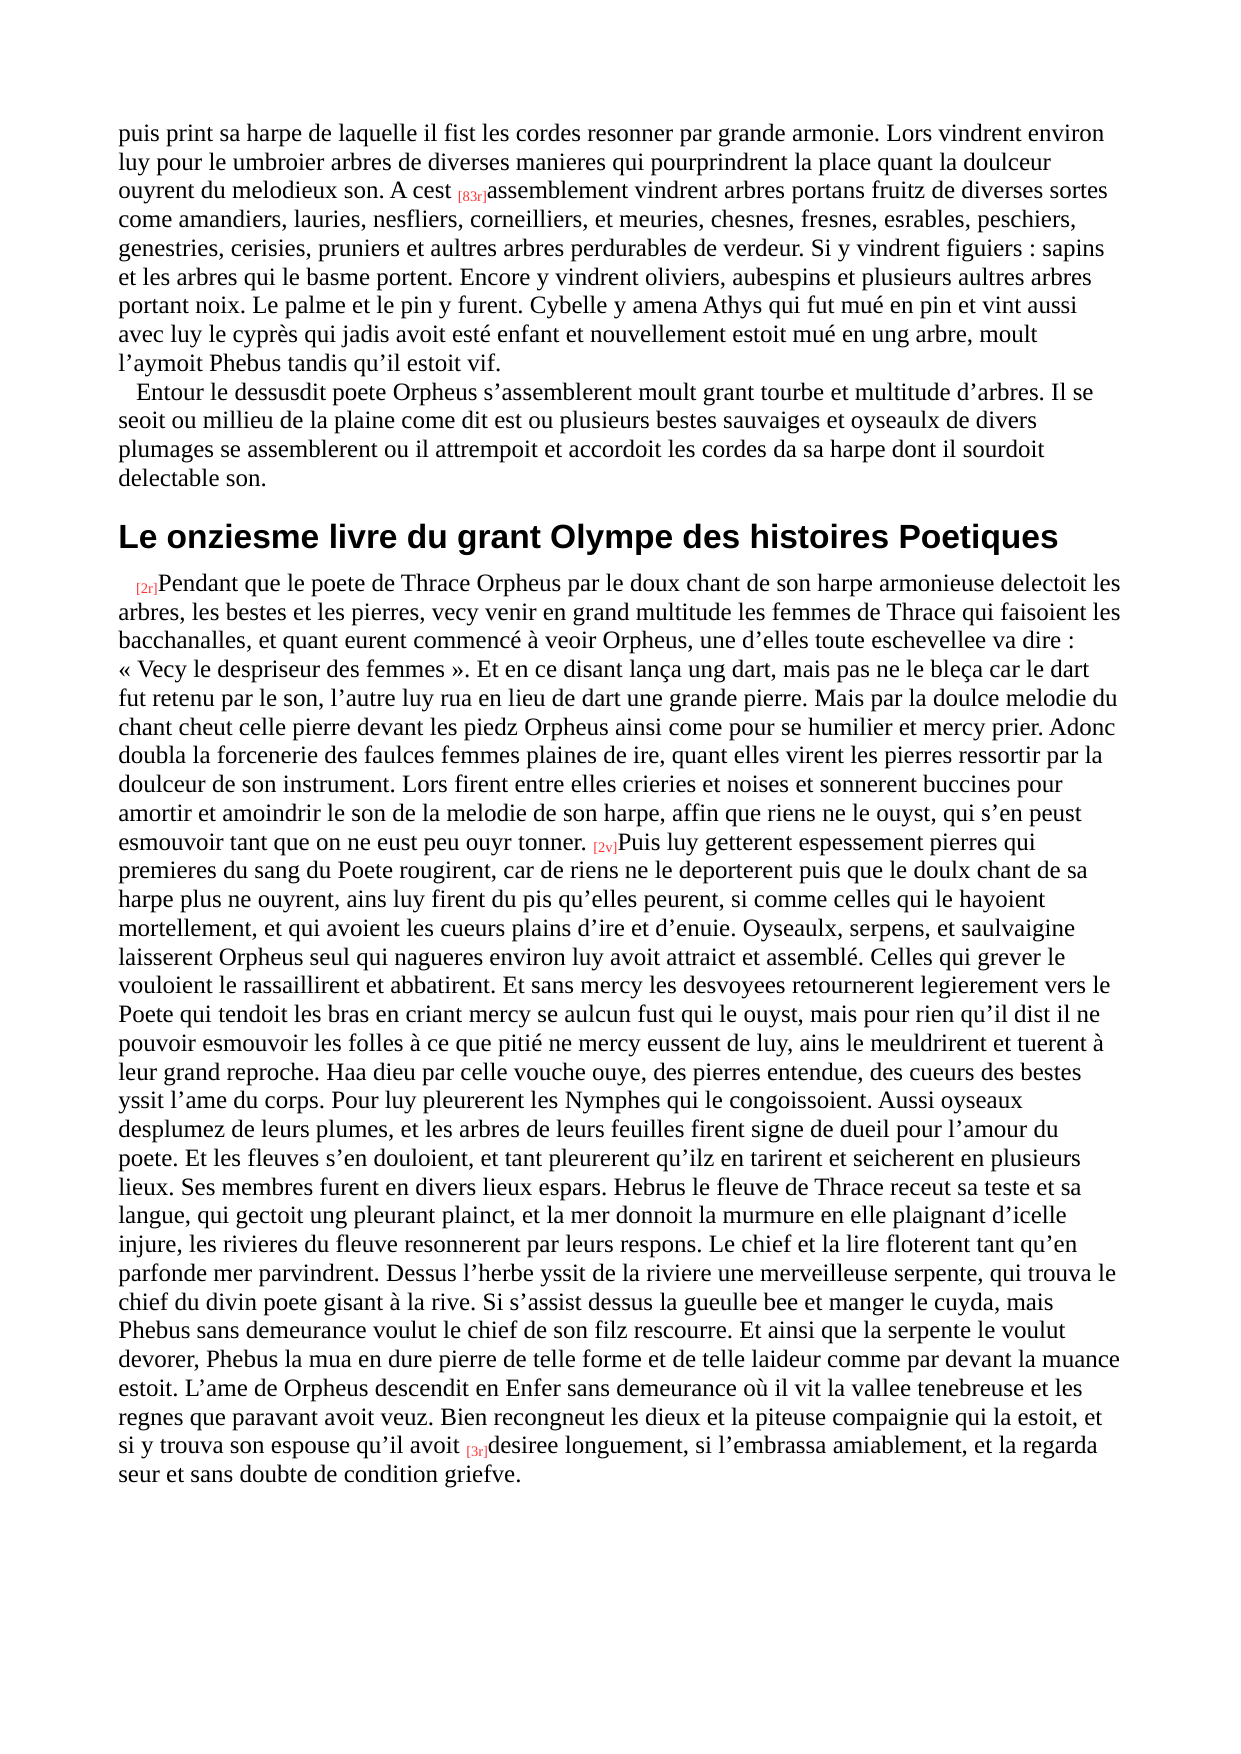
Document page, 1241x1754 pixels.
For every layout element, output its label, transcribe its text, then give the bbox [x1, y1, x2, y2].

subtitle Le onziesme livre du grant Olympe des histoires Poetiques [118, 517, 1122, 556]
text [2r]Pendant que le poete de Thrace Orpheus par le doux chant de son harpe armonieuse delectoit les arbres, les bestes et les pierres, vecy venir en grand multitude les femmes de Thrace qui faisoient les bacchanalles, et quant eurent commencé à veoir Orpheus, une d’elles toute eschevellee va dire : « Vecy le despriseur des femmes ». Et en ce disant lança ung dart, mais pas ne le bleça car le dart fut retenu par le son, l’autre luy rua en lieu de dart une grande pierre. Mais par la doulce melodie du chant cheut celle pierre devant les piedz Orpheus ainsi come pour se humilier et mercy prier. Adonc doubla la forcenerie des faulces femmes plaines de ire, quant elles virent les pierres ressortir par la doulceur de son instrument. Lors firent entre elles crieries et noises et sonnerent buccines pour amortir et amoindrir le son de la melodie de son harpe, affin que riens ne le ouyst, qui s’en peust esmouvoir tant que on ne eust peu ouyr tonner. [2v]Puis luy getterent espessement pierres qui premieres du sang du Poete rougirent, car de riens ne le deporterent puis que le doulx chant de sa harpe plus ne ouyrent, ains luy firent du pis qu’elles peurent, si comme celles qui le hayoient mortellement, et qui avoient les cueurs plains d’ire et d’enuie. Oyseaulx, serpens, et saulvaigine laisserent Orpheus seul qui nagueres environ luy avoit attraict et assemblé. Celles qui grever le vouloient le rassaillirent et abbatirent. Et sans mercy les desvoyees retournerent legierement vers le Poete qui tendoit les bras en criant mercy se aulcun fust qui le ouyst, mais pour rien qu’il dist il ne pouvoir esmouvoir les folles à ce que pitié ne mercy eussent de luy, ains le meuldrirent et tuerent à leur grand reproche. Haa dieu par celle vouche ouye, des pierres entendue, des cueurs des bestes yssit l’ame du corps. Pour luy pleurerent les Nymphes qui le congoissoient. Aussi oyseaux desplumez de leurs plumes, et les arbres de leurs feuilles firent signe de dueil pour l’amour du poete. Et les fleuves s’en douloient, et tant pleurerent qu’ilz en tarirent et seicherent en plusieurs lieux. Ses membres furent en divers lieux espars. Hebrus le fleuve de Thrace receut sa teste et sa langue, qui gectoit ung pleurant plainct, et la mer donnoit la murmure en elle plaignant d’icelle injure, les rivieres du fleuve resonnerent par leurs respons. Le chief et la lire floterent tant qu’en parfonde mer parvindrent. Dessus l’herbe yssit de la riviere une merveilleuse serpente, qui trouva le chief du divin poete gisant à la rive. Si s’assist dessus la gueulle bee et manger le cuyda, mais Phebus sans demeurance voulut le chief de son filz rescourre. Et ainsi que la serpente le voulut devorer, Phebus la mua en dure pierre de telle forme et de telle laideur comme par devant la muance estoit. L’ame de Orpheus descendit en Enfer sans demeurance où il vit la vallee tenebreuse et les regnes que paravant avoit veuz. Bien recongneut les dieux et la piteuse compaignie qui la estoit, et si y trouva son espouse qu’il avoit [3r]desiree longuement, si l’embrassa amiablement, et la regarda seur et sans doubte de condition griefve. [118, 568, 1122, 1488]
text puis print sa harpe de laquelle il fist les cordes resonner par grande armonie. Lors vindrent environ luy pour le umbroier arbres de diverses manieres qui pourprindrent la place quant la doulceur ouyrent du melodieux son. A cest [83r]assemblement vindrent arbres portans fruitz de diverses sortes come amandiers, lauries, nesfliers, corneilliers, et meuries, chesnes, fresnes, esrables, peschiers, genestries, cerisies, pruniers et aultres arbres perdurables de verdeur. Si y vindrent figuiers : sapins et les arbres qui le basme portent. Encore y vindrent oliviers, aubespins et plusieurs aultres arbres portant noix. Le palme et le pin y furent. Cybelle y amena Athys qui fut mué en pin et vint aussi avec luy le cyprès qui jadis avoit esté enfant et nouvellement estoit mué en ung arbre, moult l’aymoit Phebus tandis qu’il estoit vif. [118, 118, 1122, 377]
text Entour le dessusdit poete Orpheus s’assemblerent moult grant tourbe et multitude d’arbres. Il se seoit ou millieu de la plaine come dit est ou plusieurs bestes sauvaiges et oyseaulx de divers plumages se assemblerent ou il attrempoit et accordoit les cordes da sa harpe dont il sourdoit delectable son. [118, 377, 1122, 492]
